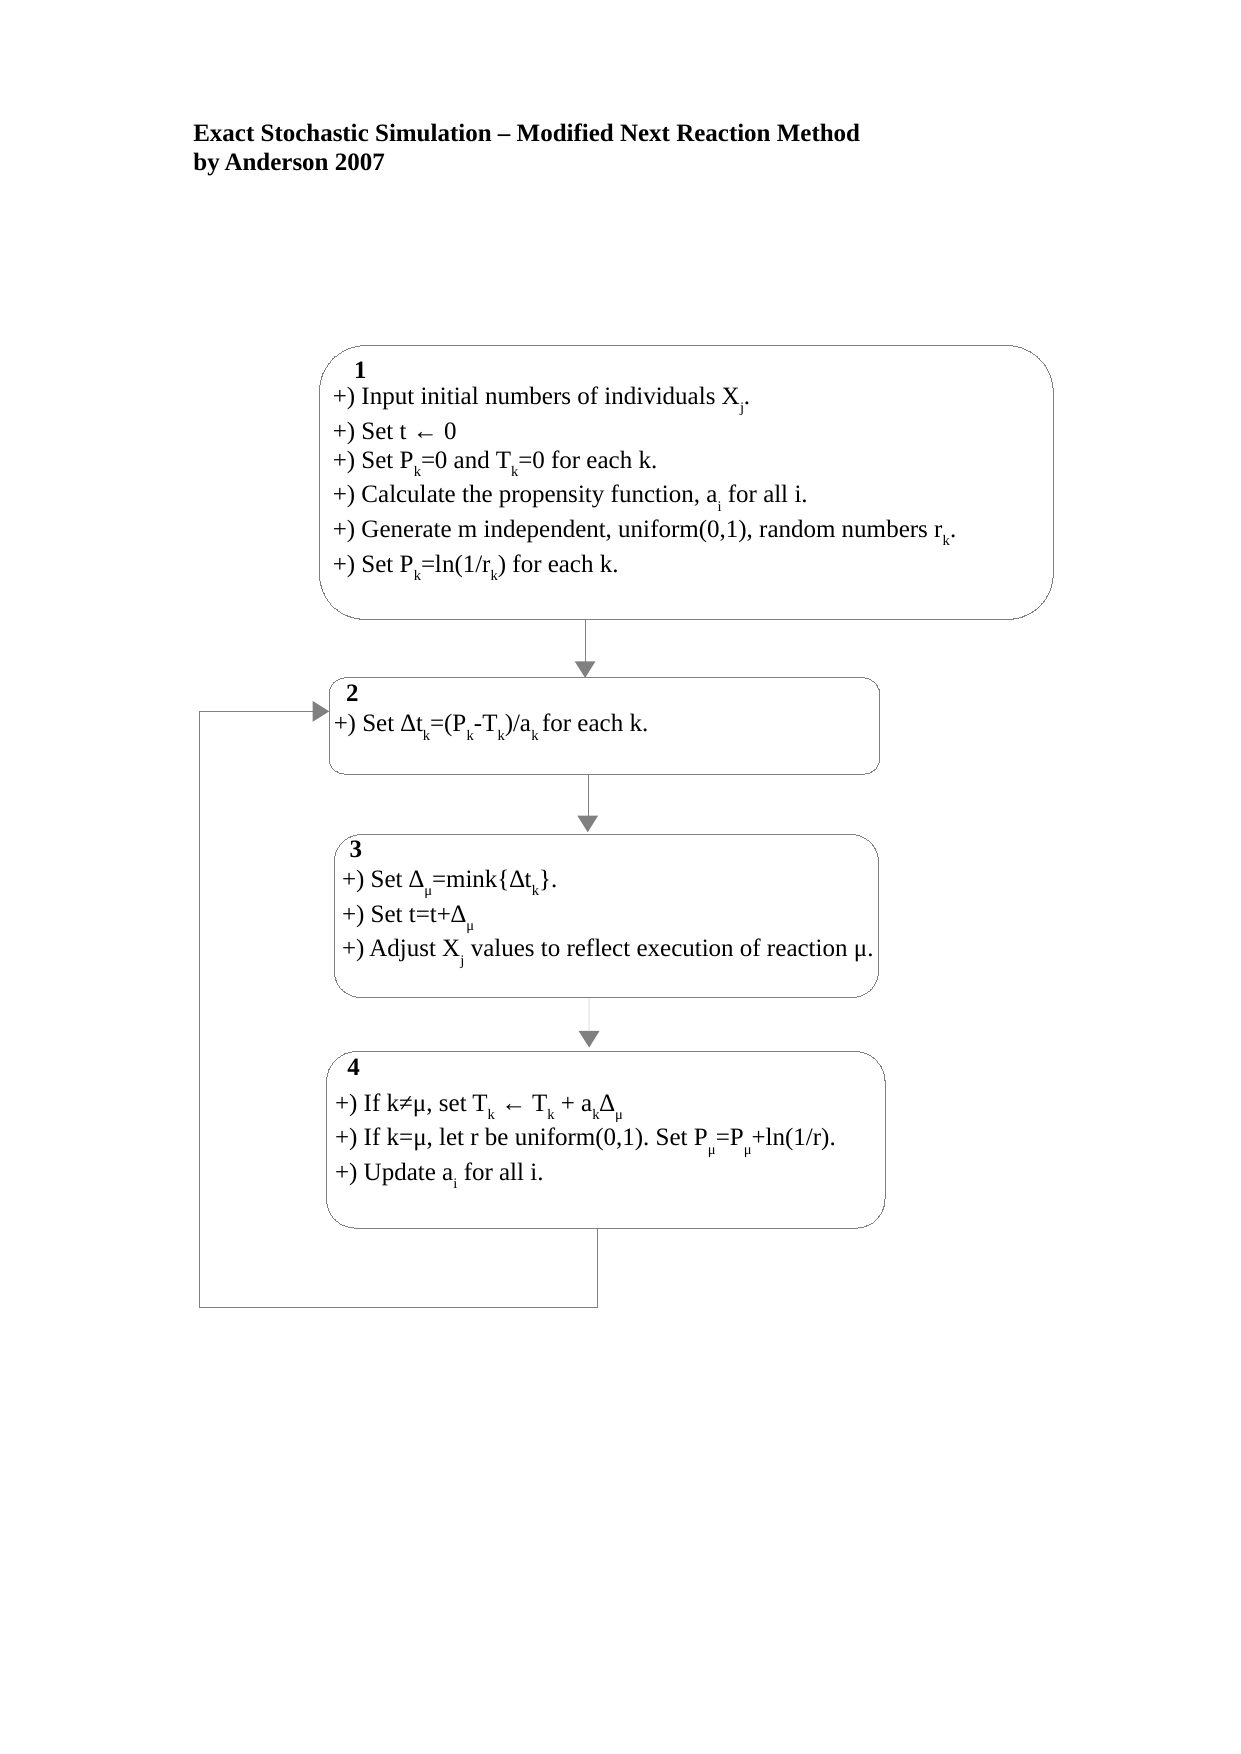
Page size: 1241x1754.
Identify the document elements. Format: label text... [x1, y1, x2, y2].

list by Anderson 2007 [156, 147, 1122, 176]
list Exact Stochastic Simulation – Modified Next Reaction Method [156, 118, 1122, 147]
